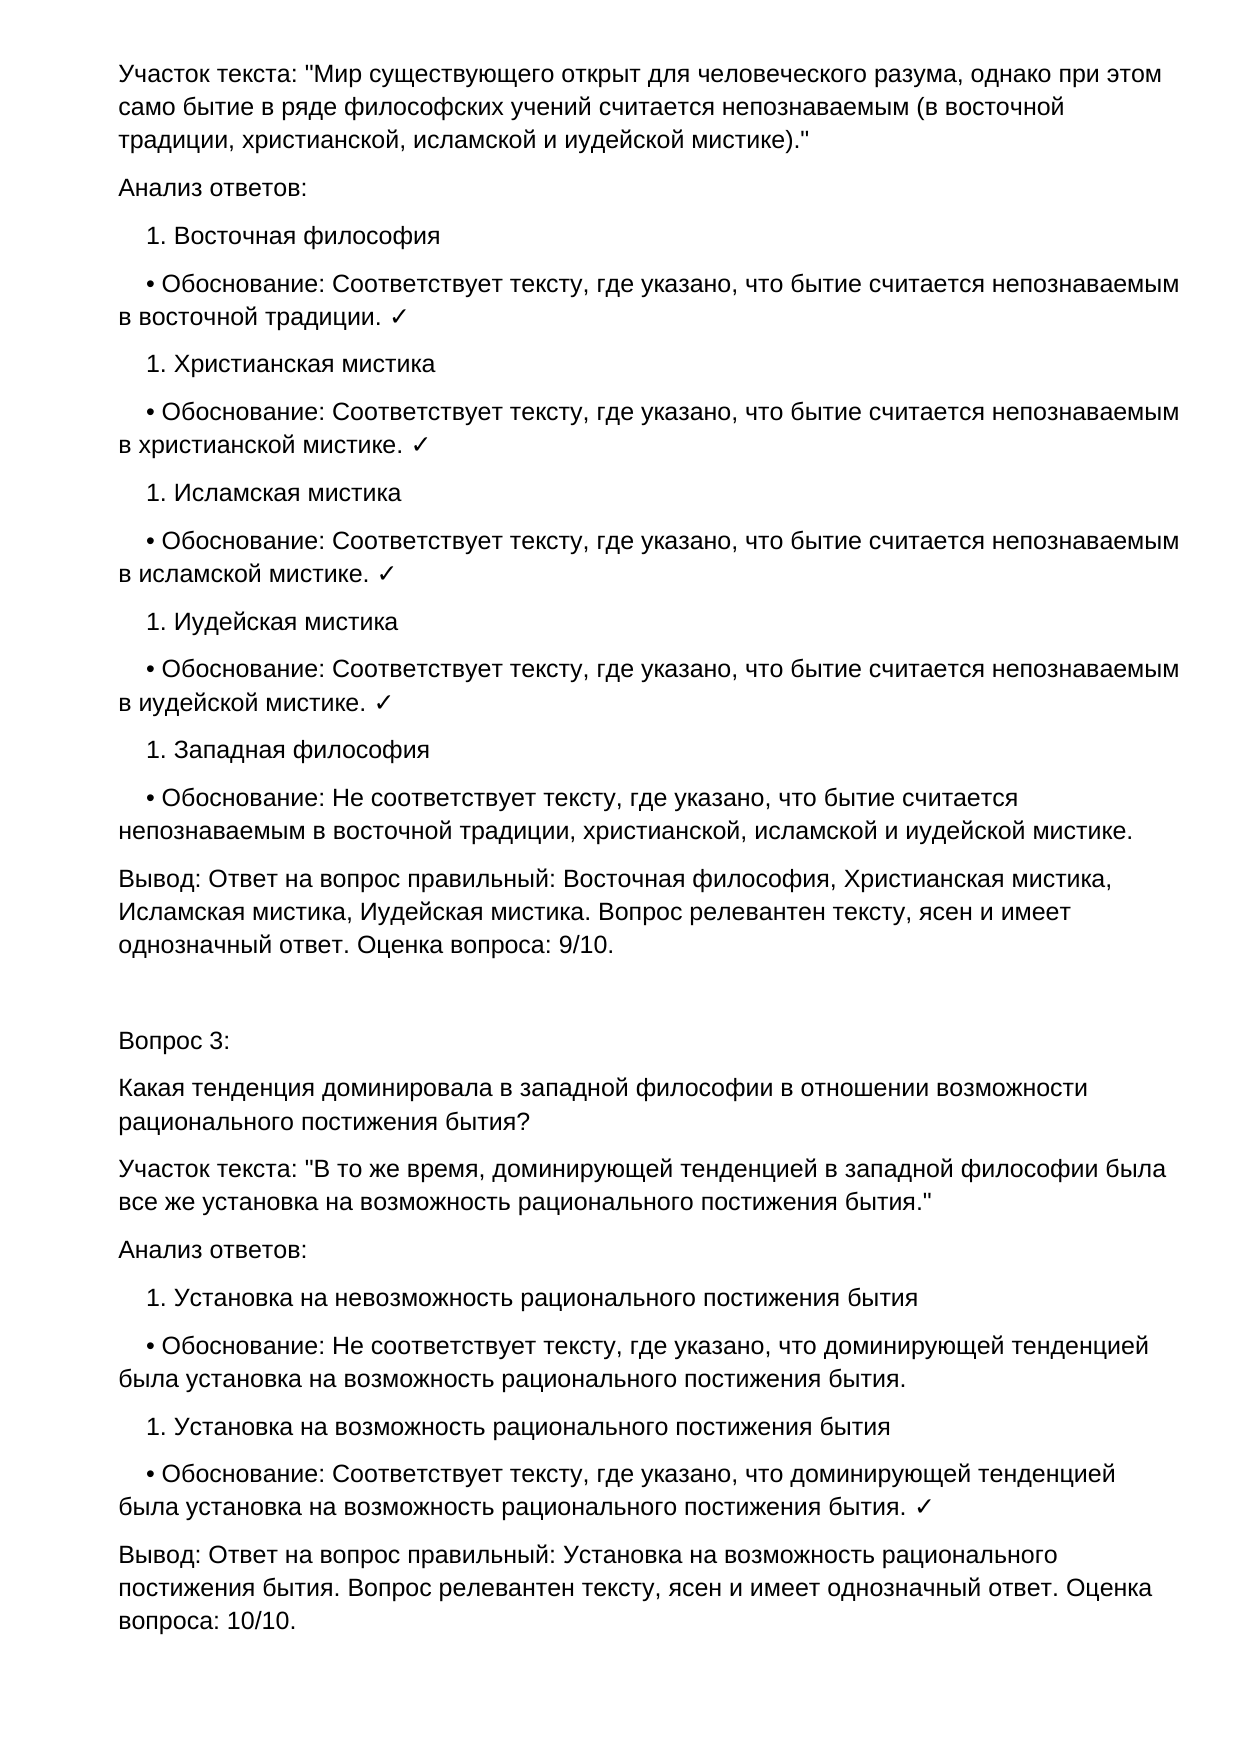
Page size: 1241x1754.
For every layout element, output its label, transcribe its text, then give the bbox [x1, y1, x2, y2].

text • Обоснование: Не соответствует тексту, где указано, что бытие считается непознаваемым в восточной традиции, христианской, исламской и иудейской мистике. [118, 783, 1181, 845]
text Анализ ответов: [118, 1235, 1181, 1264]
text 1. Установка на невозможность рационального постижения бытия [118, 1283, 1181, 1312]
text • Обоснование: Соответствует тексту, где указано, что бытие считается непознаваемым в иудейской мистике. ✓ [118, 654, 1181, 716]
text 1. Иудейская мистика [118, 607, 1181, 635]
text • Обоснование: Не соответствует тексту, где указано, что доминирующей тенденцией была установка на возможность рационального постижения бытия. [118, 1331, 1181, 1392]
text Участок текста: "В то же время, доминирующей тенденцией в западной философии была все же установка на возможность рационального постижения бытия." [118, 1154, 1181, 1216]
text Вывод: Ответ на вопрос правильный: Восточная философия, Христианская мистика, Исламская мистика, Иудейская мистика. Вопрос релевантен тексту, ясен и имеет однозначный ответ. Оценка вопроса: 9/10. [118, 864, 1181, 959]
text Какая тенденция доминировала в западной философии в отношении возможности рационального постижения бытия? [118, 1073, 1181, 1135]
text Анализ ответов: [118, 173, 1181, 202]
text Вопрос 3: [118, 1026, 1181, 1054]
text • Обоснование: Соответствует тексту, где указано, что доминирующей тенденцией была установка на возможность рационального постижения бытия. ✓ [118, 1459, 1181, 1521]
text Участок текста: "Мир существующего открыт для человеческого разума, однако при этом само бытие в ряде философских учений считается непознаваемым (в восточной традиции, христианской, исламской и иудейской мистике)." [118, 59, 1181, 154]
text • Обоснование: Соответствует тексту, где указано, что бытие считается непознаваемым в христианской мистике. ✓ [118, 397, 1181, 459]
text • Обоснование: Соответствует тексту, где указано, что бытие считается непознаваемым в восточной традиции. ✓ [118, 268, 1181, 330]
text 1. Восточная философия [118, 221, 1181, 249]
text Вывод: Ответ на вопрос правильный: Установка на возможность рационального постижения бытия. Вопрос релевантен тексту, ясен и имеет однозначный ответ. Оценка вопроса: 10/10. [118, 1540, 1181, 1635]
text 1. Исламская мистика [118, 478, 1181, 507]
text 1. Христианская мистика [118, 349, 1181, 378]
text 1. Западная философия [118, 735, 1181, 764]
text • Обоснование: Соответствует тексту, где указано, что бытие считается непознаваемым в исламской мистике. ✓ [118, 526, 1181, 588]
text 1. Установка на возможность рационального постижения бытия [118, 1412, 1181, 1440]
